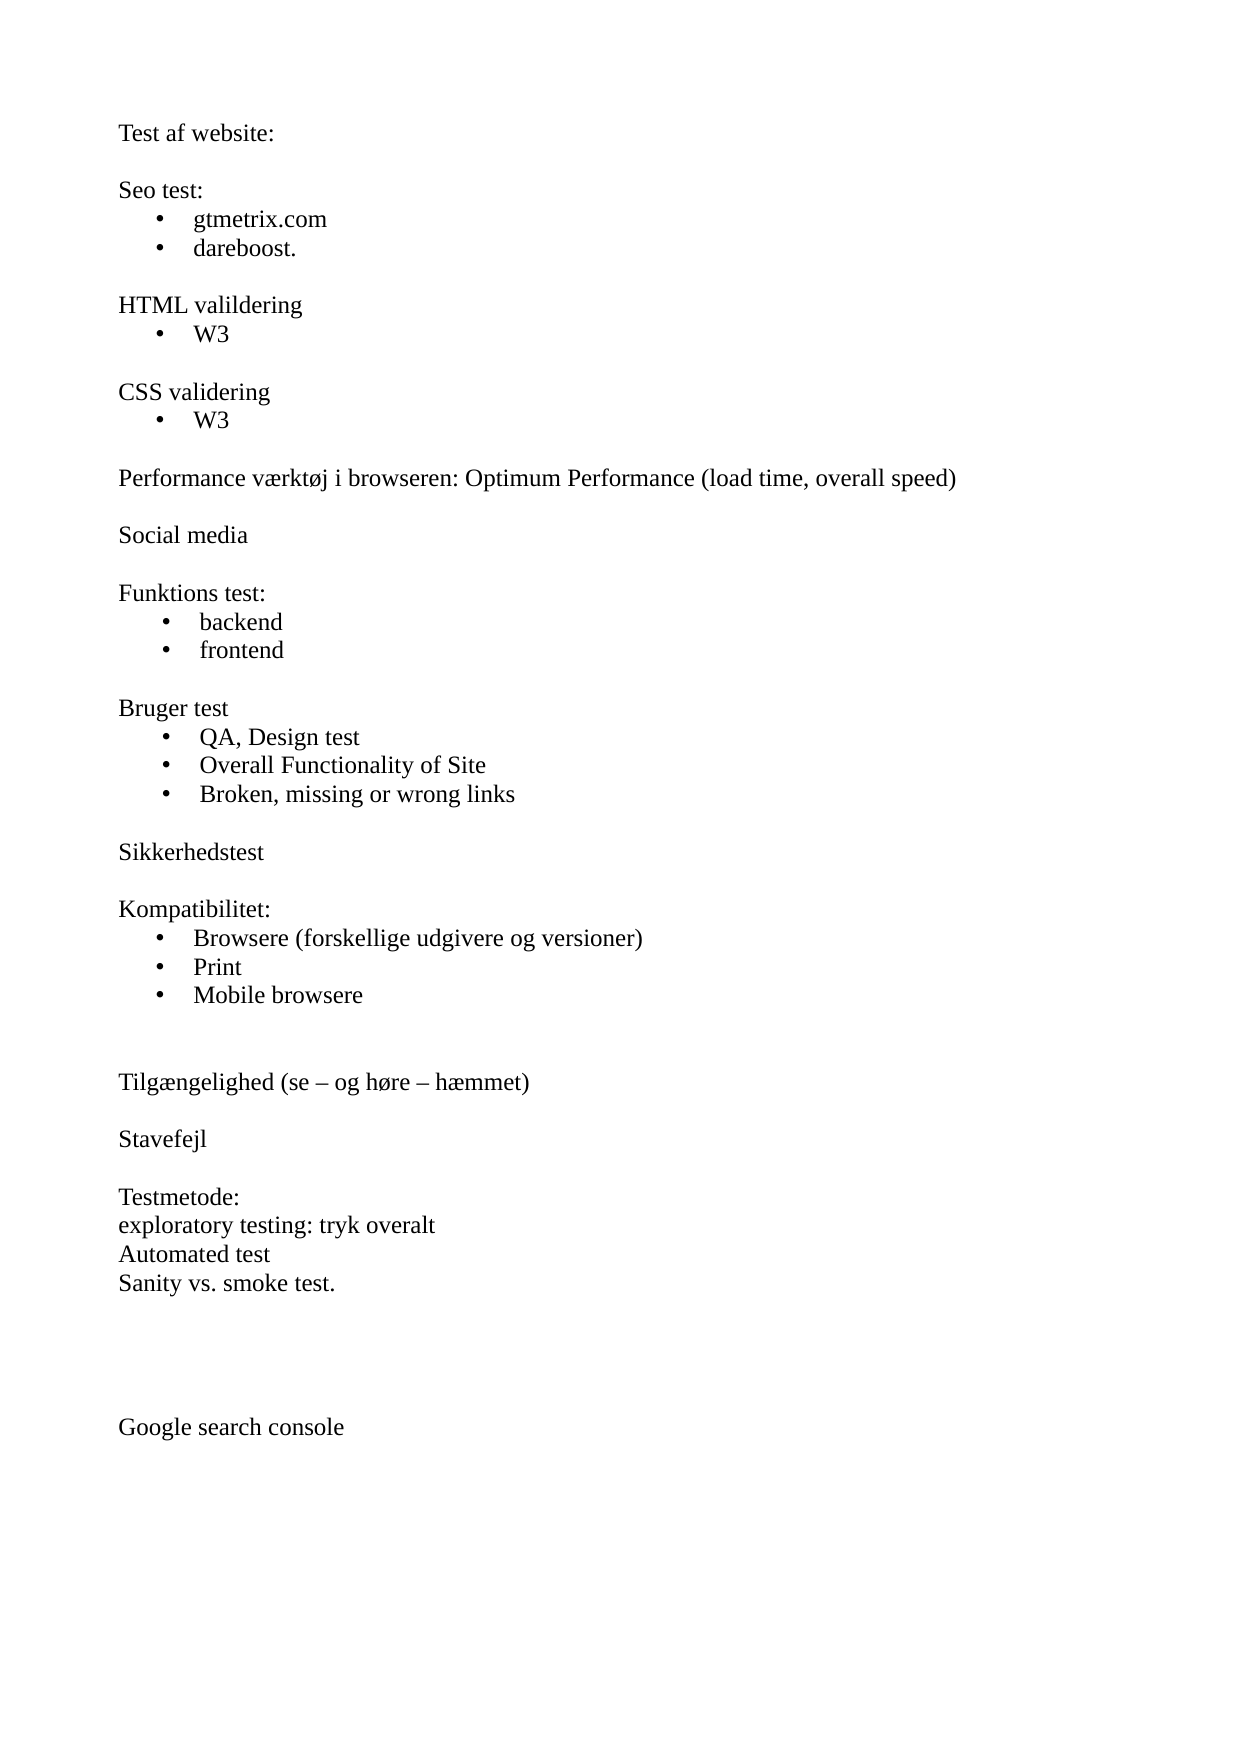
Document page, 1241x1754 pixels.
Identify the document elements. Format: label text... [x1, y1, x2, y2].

list Overall Functionality of Site [162, 751, 1122, 779]
list backend [162, 607, 1122, 636]
text Tilgængelighed (se – og høre – hæmmet) [118, 1067, 1122, 1096]
text Automated test [118, 1239, 1122, 1268]
text Kompatibilitet: [118, 894, 1122, 923]
list W3 [156, 319, 1122, 348]
list dareboost. [156, 233, 1122, 262]
text Bruger test [118, 693, 1122, 722]
list Mobile browsere [156, 981, 1122, 1009]
text Social media [118, 521, 1122, 549]
text Sikkerhedstest [118, 837, 1122, 866]
text Testmetode: [118, 1182, 1122, 1211]
list frontend [162, 636, 1122, 664]
list Broken, missing or wrong links [162, 779, 1122, 808]
text Test af website: [118, 118, 1122, 147]
list Browsere (forskellige udgivere og versioner) [156, 923, 1122, 952]
text exploratory testing: tryk overalt [118, 1211, 1122, 1239]
text Sanity vs. smoke test. [118, 1268, 1122, 1297]
list Print [156, 952, 1122, 981]
list W3 [156, 406, 1122, 434]
text CSS validering [118, 377, 1122, 406]
text Google search console [118, 1412, 1122, 1441]
list gtmetrix.com [156, 204, 1122, 233]
list QA, Design test [162, 722, 1122, 751]
text Funktions test: [118, 578, 1122, 607]
text Stavefejl [118, 1124, 1122, 1153]
text Performance værktøj i browseren: Optimum Performance (load time, overall speed) [118, 463, 1122, 492]
text HTML valildering [118, 291, 1122, 319]
text Seo test: [118, 176, 1122, 204]
